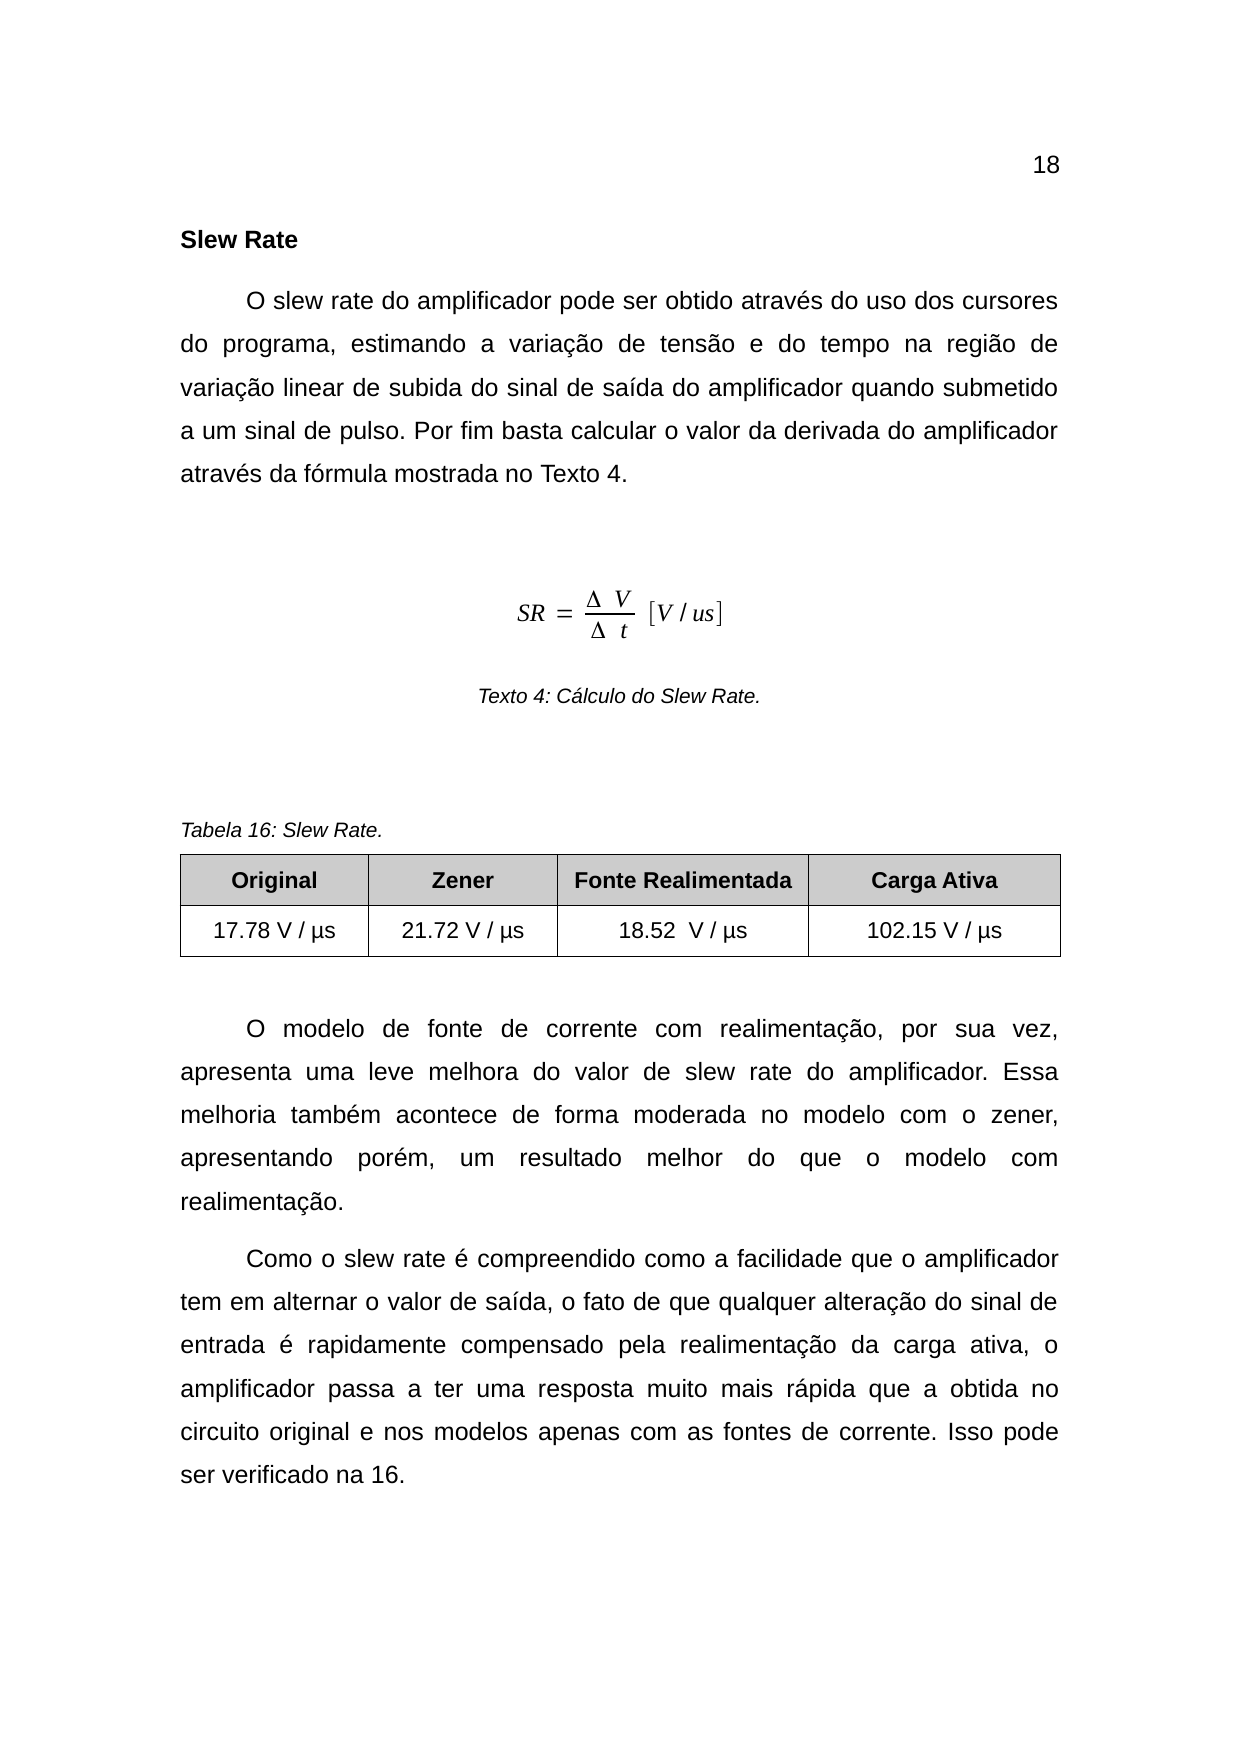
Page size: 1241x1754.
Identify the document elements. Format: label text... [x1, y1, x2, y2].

text O modelo de fonte de corrente com realimentação, por sua vez, apresenta uma leve melhora do valor de slew rate do amplificador. Essa melhoria também acontece de forma moderada no modelo com o zener, apresentando porém, um resultado melhor do que o modelo com realimentação. [180, 1014, 1060, 1215]
text Como o slew rate é compreendido como a facilidade que o amplificador tem em alternar o valor de saída, o fato de que qualquer alteração do sinal de entrada é rapidamente compensado pela realimentação da carga ativa, o amplificador passa a ter uma resposta muito mais rápida que a obtida no circuito original e nos modelos apenas com as fontes de corrente. Isso pode ser verificado na Tabela 16. [180, 1244, 1060, 1489]
text Texto 4: Cálculo do Slew Rate. [299, 684, 941, 708]
table_header Carga Ativa [809, 855, 1060, 905]
table_cell 18.52 V / µs [558, 906, 808, 956]
text Tabela 16: Slew Rate. [180, 818, 1060, 842]
subtitle Slew Rate [180, 225, 1060, 254]
table_cell 21.72 V / µs [369, 906, 557, 956]
table_cell 17.78 V / µs [181, 906, 368, 956]
table_header Fonte Realimentada [558, 855, 808, 905]
text O slew rate do amplificador pode ser obtido através do uso dos cursores do programa, estimando a variação de tensão e do tempo na região de variação linear de subida do sinal de saída do amplificador quando submetido a um sinal de pulso. Por fim basta calcular o valor da derivada do amplificador através da fórmula mostrada no Texto 4. [180, 286, 1060, 488]
table_cell 102.15 V / µs [809, 906, 1060, 956]
table_header Zener [369, 855, 557, 905]
table_header Original [181, 855, 368, 905]
